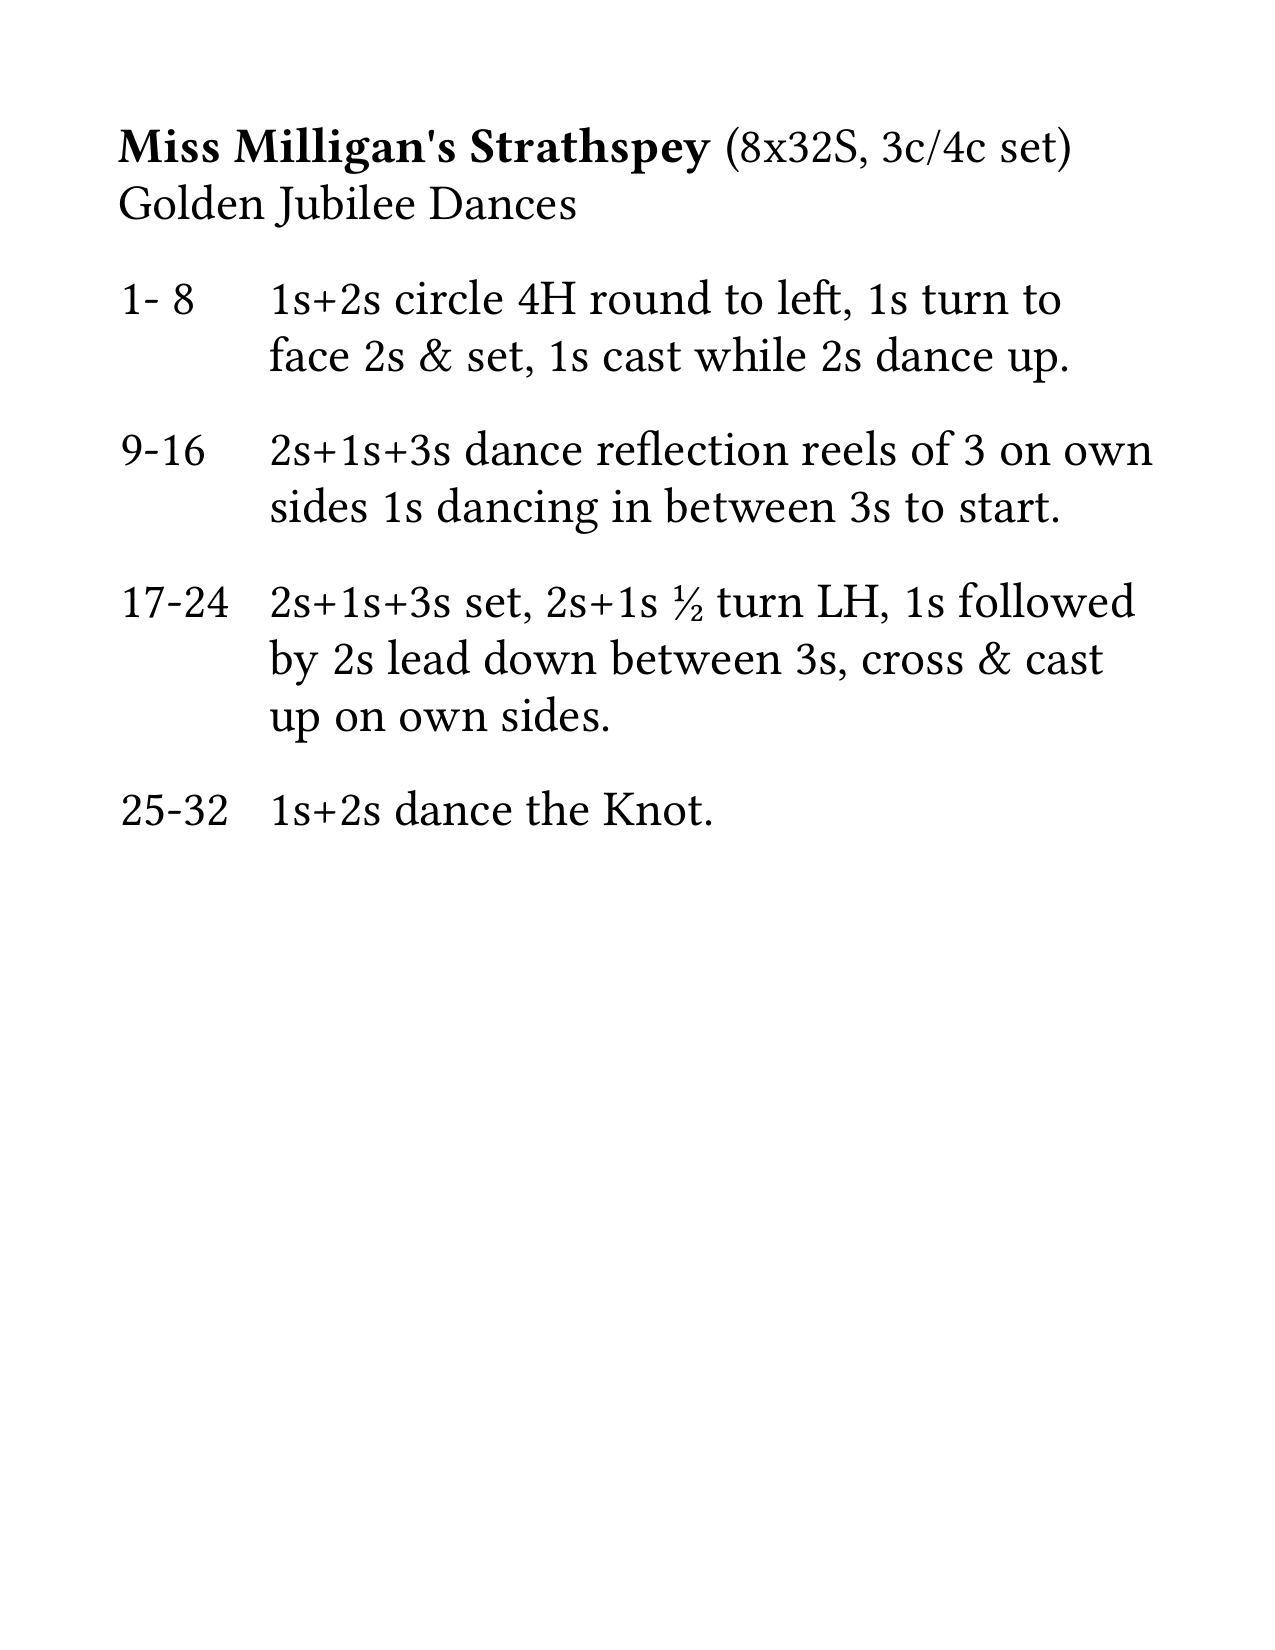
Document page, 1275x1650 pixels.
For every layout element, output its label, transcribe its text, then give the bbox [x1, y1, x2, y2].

text 9-16 2s+1s+3s dance reflection reels of 3 on own sides 1s dancing in between 3s to start. [120, 421, 1157, 535]
text Miss Milligan's Strathspey (8x32S, 3c/4c set) Golden Jubilee Dances [118, 118, 1157, 232]
text 1- 8 1s+2s circle 4H round to left, 1s turn to face 2s & set, 1s cast while 2s dance up. [120, 269, 1157, 383]
text 17-24 2s+1s+3s set, 2s+1s ½ turn LH, 1s followed by 2s lead down between 3s, cross & cast up on own sides. [120, 572, 1157, 743]
text 25-32 1s+2s dance the Knot. [120, 781, 1157, 838]
